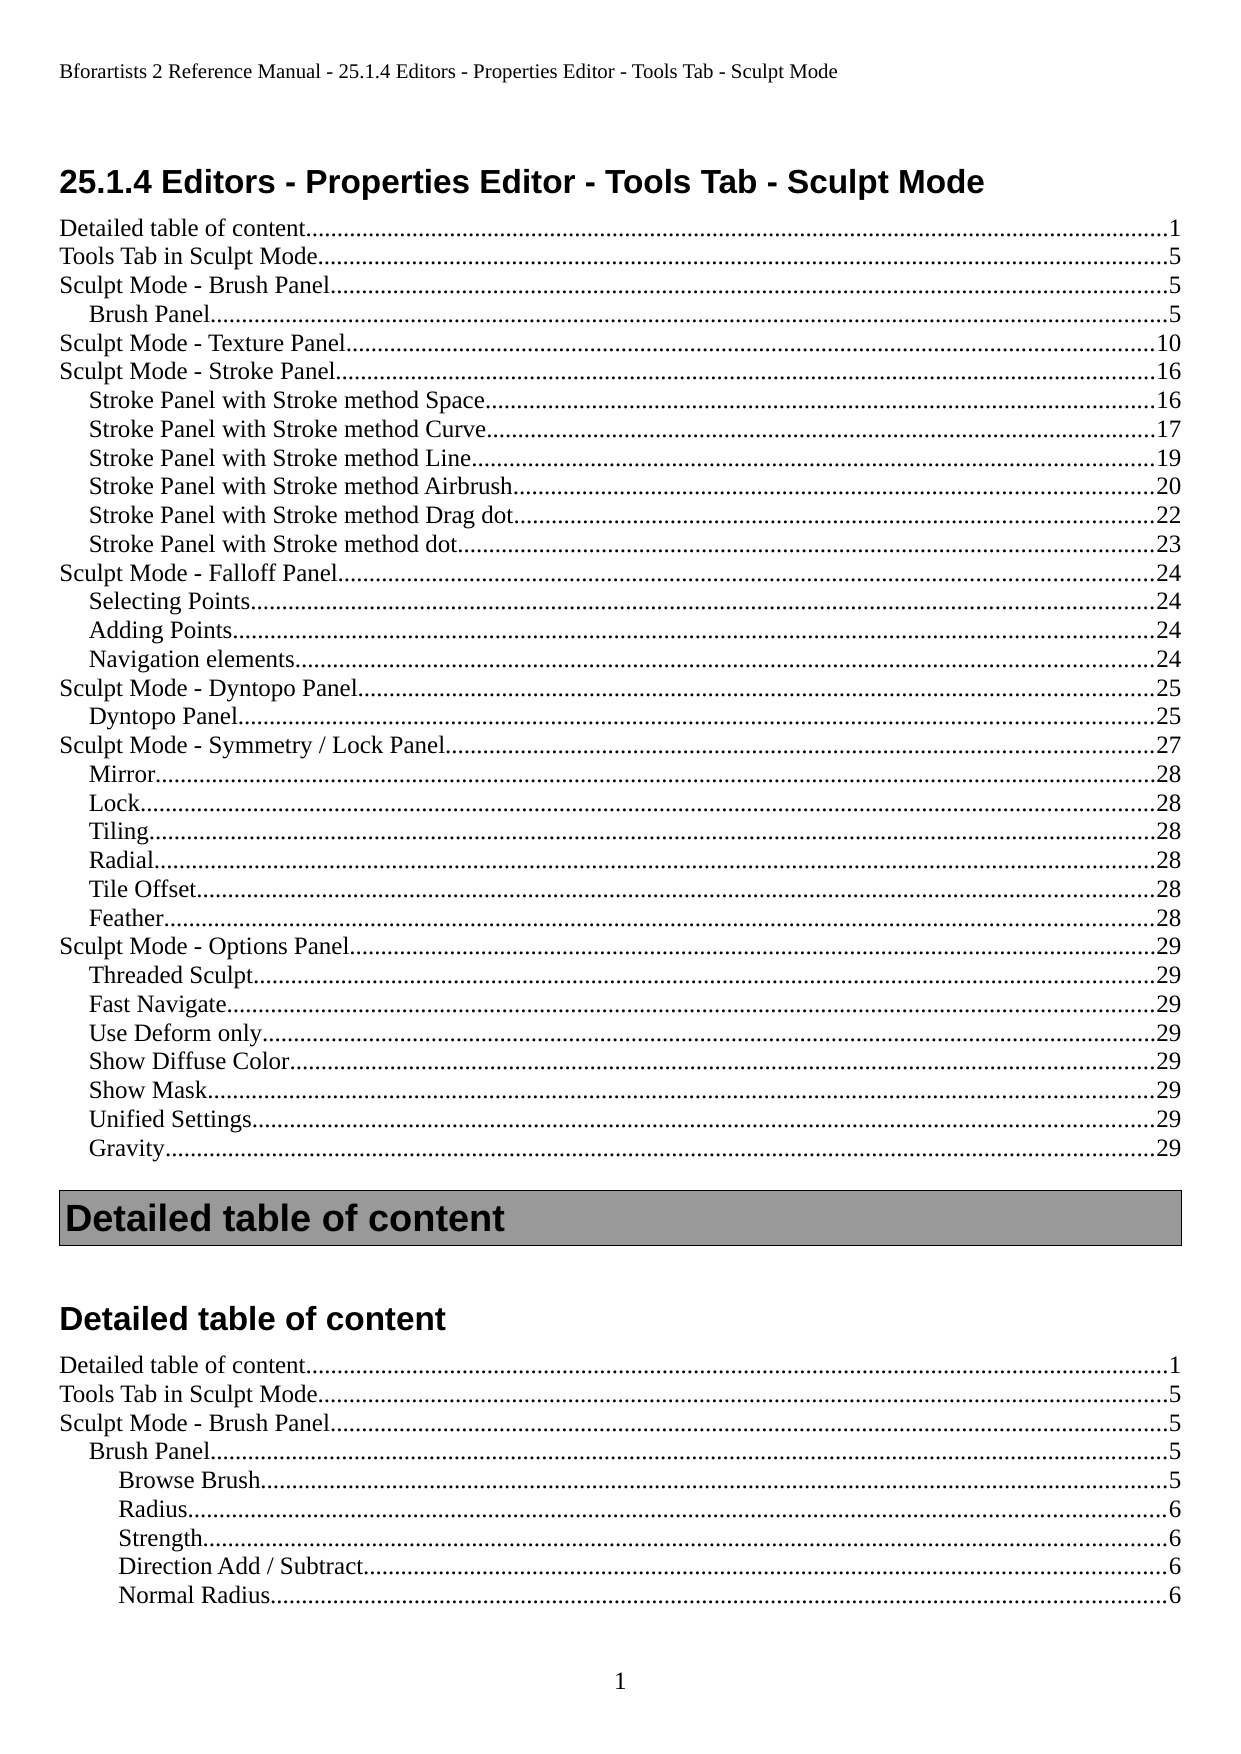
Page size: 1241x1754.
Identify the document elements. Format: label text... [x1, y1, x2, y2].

text Tile Offset 28 [88, 874, 1181, 903]
text Stroke Panel with Stroke method Line 19 [88, 443, 1181, 471]
table_header Detailed table of content [60, 1191, 1181, 1245]
text Sculpt Mode - Texture Panel 10 [59, 328, 1181, 356]
text Tools Tab in Sculpt Mode 5 [59, 1379, 1181, 1408]
text Selecting Points 24 [88, 586, 1181, 615]
text Stroke Panel with Stroke method Curve 17 [88, 414, 1181, 443]
text Stroke Panel with Stroke method dot 23 [88, 529, 1181, 558]
text Stroke Panel with Stroke method Space 16 [88, 385, 1181, 414]
text Direction Add / Subtract 6 [118, 1551, 1181, 1580]
text Stroke Panel with Stroke method Drag dot 22 [88, 500, 1181, 529]
text Dyntopo Panel 25 [88, 701, 1181, 730]
text Feather 28 [88, 903, 1181, 931]
text Stroke Panel with Stroke method Airbrush 20 [88, 471, 1181, 500]
text Mirror 28 [88, 759, 1181, 788]
text Detailed table of content 1 [59, 1350, 1181, 1379]
text Sculpt Mode - Options Panel 29 [59, 931, 1181, 960]
text Unified Settings 29 [88, 1104, 1181, 1133]
text Brush Panel 5 [88, 1436, 1181, 1465]
text Tools Tab in Sculpt Mode 5 [59, 241, 1181, 270]
text Threaded Sculpt 29 [88, 960, 1181, 989]
text Tiling 28 [88, 816, 1181, 845]
text Radius 6 [118, 1494, 1181, 1523]
subtitle Detailed table of content [59, 1299, 1181, 1338]
text Adding Points 24 [88, 615, 1181, 644]
text Radial 28 [88, 845, 1181, 874]
text Sculpt Mode - Brush Panel 5 [59, 1408, 1181, 1436]
text Show Diffuse Color 29 [88, 1046, 1181, 1075]
text Navigation elements 24 [88, 644, 1181, 673]
text Normal Radius 6 [118, 1580, 1181, 1609]
text Browse Brush 5 [118, 1465, 1181, 1494]
text Sculpt Mode - Symmetry / Lock Panel 27 [59, 730, 1181, 759]
subtitle 25.1.4 Editors - Properties Editor - Tools Tab - Sculpt Mode [59, 162, 1181, 200]
text Gravity 29 [88, 1133, 1181, 1161]
text Sculpt Mode - Brush Panel 5 [59, 270, 1181, 299]
text Lock 28 [88, 788, 1181, 816]
text Detailed table of content 1 [59, 213, 1181, 241]
text Use Deform only 29 [88, 1018, 1181, 1046]
text Show Mask 29 [88, 1075, 1181, 1104]
text Sculpt Mode - Stroke Panel 16 [59, 356, 1181, 385]
text Sculpt Mode - Falloff Panel 24 [59, 558, 1181, 586]
text Fast Navigate 29 [88, 989, 1181, 1018]
text Brush Panel 5 [88, 299, 1181, 328]
text Sculpt Mode - Dyntopo Panel 25 [59, 673, 1181, 701]
text Strength 6 [118, 1523, 1181, 1551]
